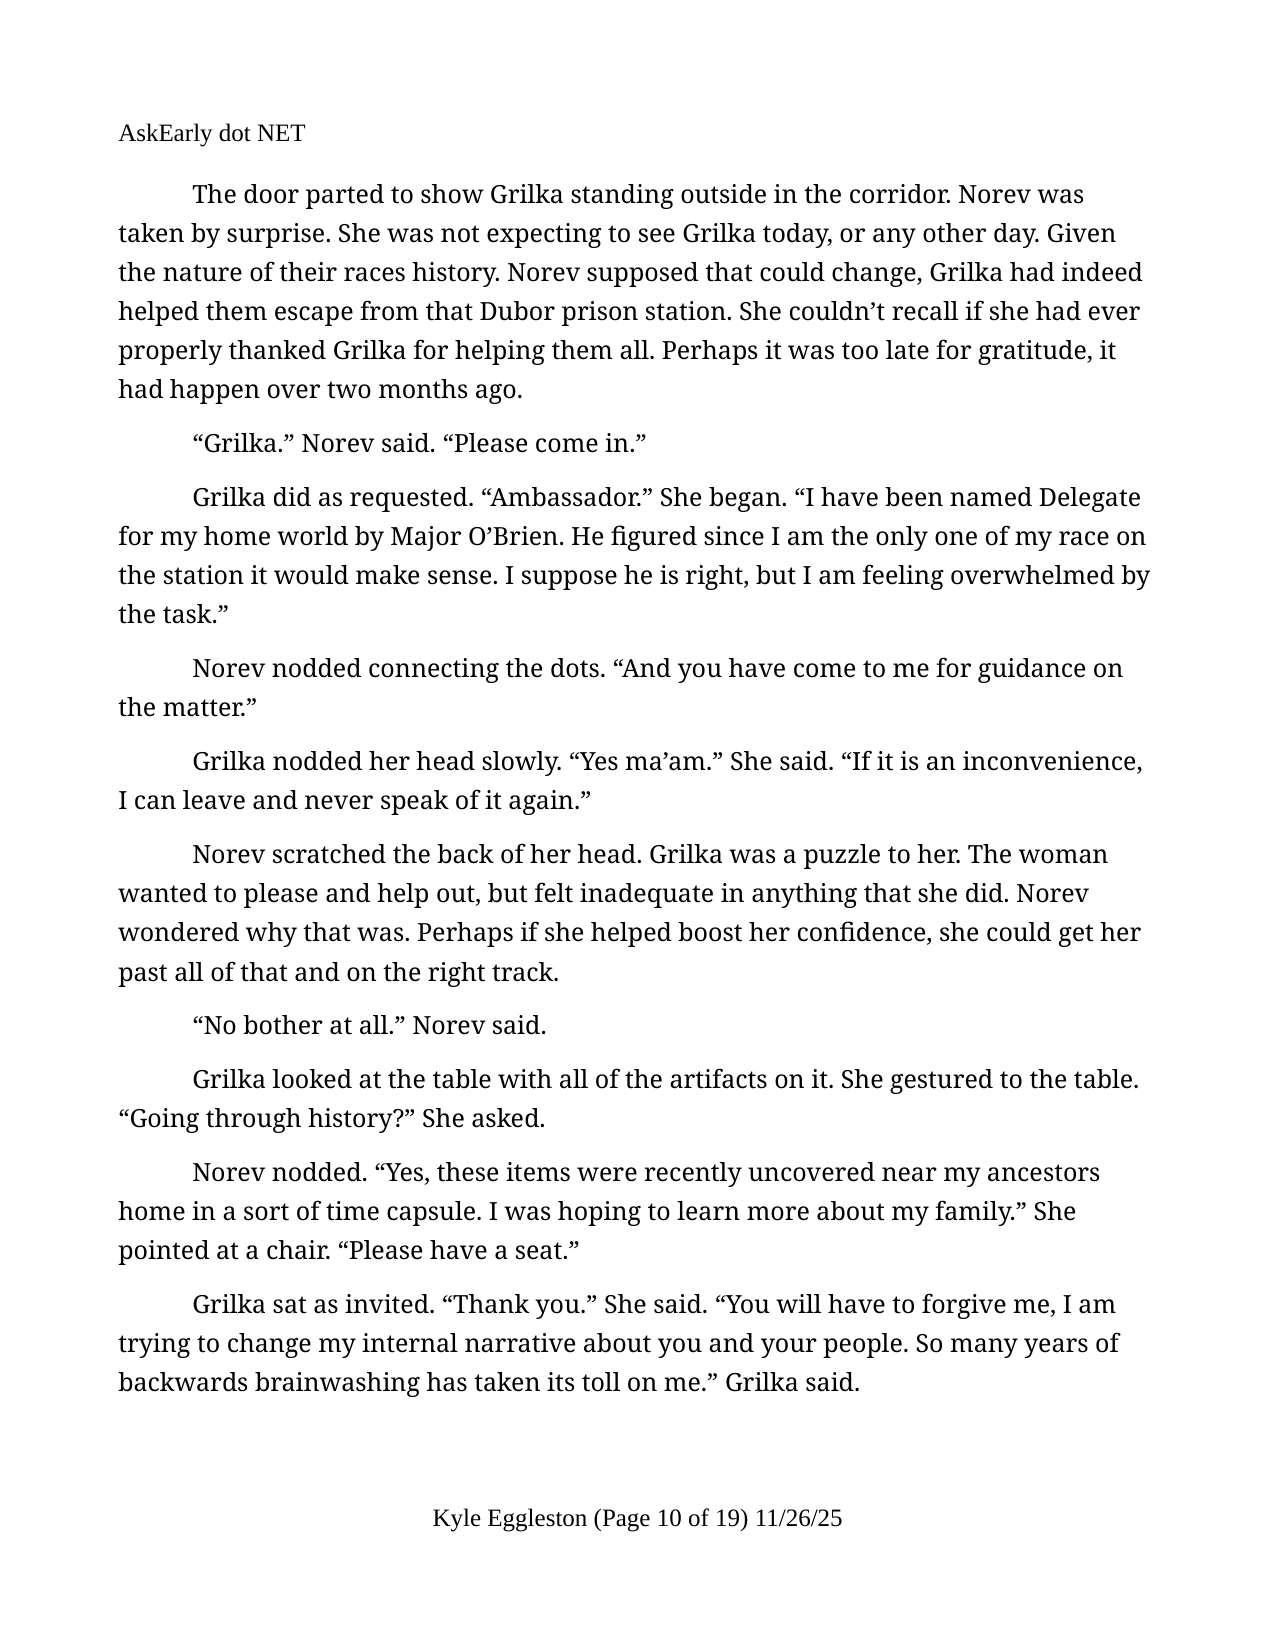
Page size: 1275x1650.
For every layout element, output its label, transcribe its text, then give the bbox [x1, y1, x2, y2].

text Norev scratched the back of her head. Grilka was a puzzle to her. The woman wanted to please and help out, but felt inadequate in anything that she did. Norev wondered why that was. Perhaps if she helped boost her confidence, she could get her past all of that and on the right track. [118, 837, 1157, 988]
text Norev nodded. “Yes, these items were recently uncovered near my ancestors home in a sort of time capsule. I was hoping to learn more about my family.” She pointed at a chair. “Please have a seat.” [118, 1155, 1157, 1267]
text Grilka nodded her head slowly. “Yes ma’am.” She said. “If it is an inconvenience, I can leave and never speak of it again.” [118, 744, 1157, 817]
text Grilka looked at the table with all of the artifacts on it. She gestured to the table. “Going through history?” She asked. [118, 1062, 1157, 1135]
text Grilka sat as invited. “Thank you.” She said. “You will have to forgive me, I am trying to change my internal narrative about you and your people. So many years of backwards brainwashing has taken its toll on me.” Grilka said. [118, 1287, 1157, 1399]
text “No bother at all.” Norev said. [118, 1008, 1157, 1042]
text “Grilka.” Norev said. “Please come in.” [118, 426, 1157, 460]
text Grilka did as requested. “Ambassador.” She began. “I have been named Delegate for my home world by Major O’Brien. He figured since I am the only one of my race on the station it would make sense. I suppose he is right, but I am feeling overwhelmed by the task.” [118, 480, 1157, 631]
text Norev nodded connecting the dots. “And you have come to me for guidance on the matter.” [118, 651, 1157, 724]
text The door parted to show Grilka standing outside in the corridor. Norev was taken by surprise. She was not expecting to see Grilka today, or any other day. Given the nature of their races history. Norev supposed that could change, Grilka had indeed helped them escape from that Dubor prison station. She couldn’t recall if she had ever properly thanked Grilka for helping them all. Perhaps it was too late for gratitude, it had happen over two months ago. [118, 176, 1157, 406]
